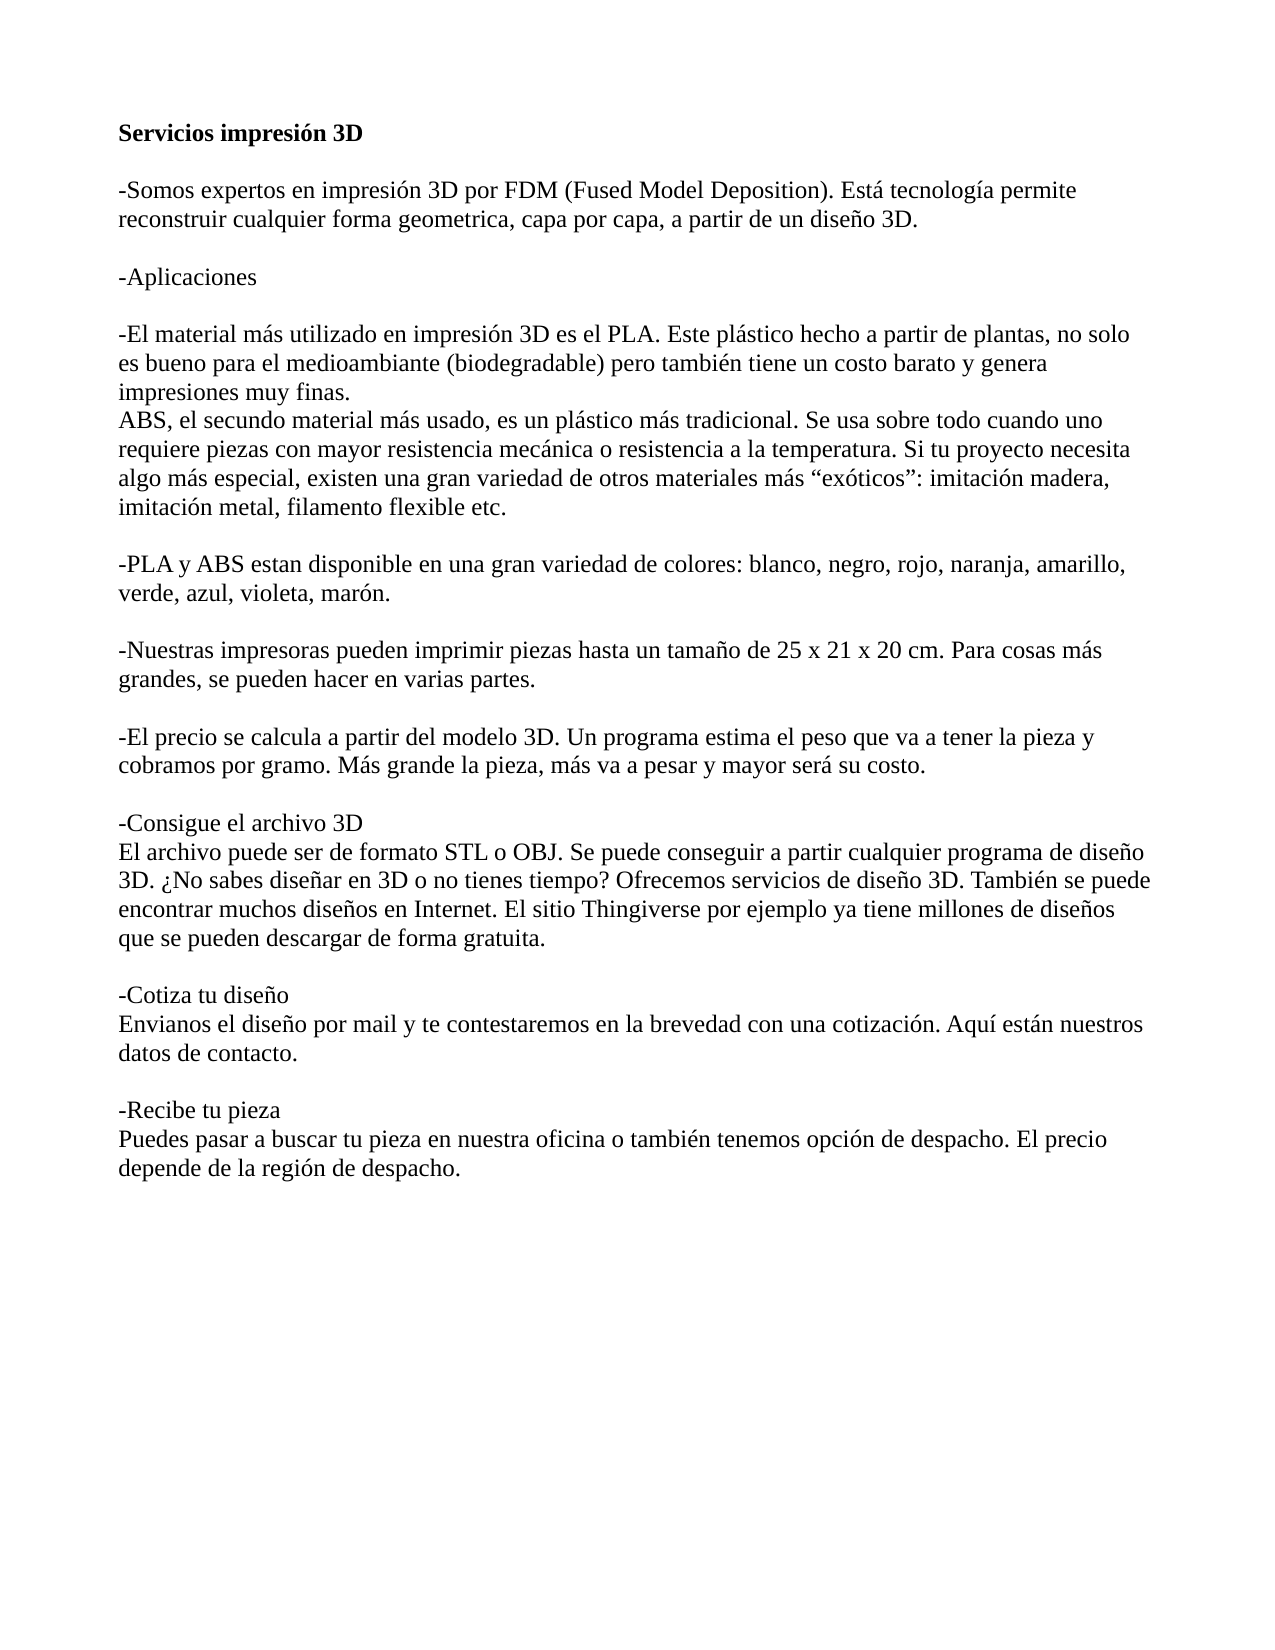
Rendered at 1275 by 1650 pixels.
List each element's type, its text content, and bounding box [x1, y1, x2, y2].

text -Nuestras impresoras pueden imprimir piezas hasta un tamaño de 25 x 21 x 20 cm. Para cosas más grandes, se pueden hacer en varias partes. [118, 636, 1157, 693]
text Envianos el diseño por mail y te contestaremos en la brevedad con una cotización. Aquí están nuestros datos de contacto. [118, 1009, 1157, 1067]
text El archivo puede ser de formato STL o OBJ. Se puede conseguir a partir cualquier programa de diseño 3D. ¿No sabes diseñar en 3D o no tienes tiempo? Ofrecemos servicios de diseño 3D. También se puede encontrar muchos diseños en Internet. El sitio Thingiverse por ejemplo ya tiene millones de diseños que se pueden descargar de forma gratuita. [118, 837, 1157, 952]
text -Aplicaciones [118, 262, 1157, 291]
text -Cotiza tu diseño [118, 981, 1157, 1009]
text -El precio se calcula a partir del modelo 3D. Un programa estima el peso que va a tener la pieza y cobramos por gramo. Más grande la pieza, más va a pesar y mayor será su costo. [118, 722, 1157, 779]
text -El material más utilizado en impresión 3D es el PLA. Este plástico hecho a partir de plantas, no solo es bueno para el medioambiante (biodegradable) pero también tiene un costo barato y genera impresiones muy finas. [118, 319, 1157, 406]
text -Consigue el archivo 3D [118, 808, 1157, 837]
text Servicios impresión 3D [118, 118, 1157, 147]
text -Recibe tu pieza [118, 1096, 1157, 1124]
text Puedes pasar a buscar tu pieza en nuestra oficina o también tenemos opción de despacho. El precio depende de la región de despacho. [118, 1124, 1157, 1182]
text ABS, el secundo material más usado, es un plástico más tradicional. Se usa sobre todo cuando uno requiere piezas con mayor resistencia mecánica o resistencia a la temperatura. Si tu proyecto necesita algo más especial, existen una gran variedad de otros materiales más “exóticos”: imitación madera, imitación metal, filamento flexible etc. [118, 406, 1157, 521]
text -PLA y ABS estan disponible en una gran variedad de colores: blanco, negro, rojo, naranja, amarillo, verde, azul, violeta, marón. [118, 549, 1157, 607]
text -Somos expertos en impresión 3D por FDM (Fused Model Deposition). Está tecnología permite reconstruir cualquier forma geometrica, capa por capa, a partir de un diseño 3D. [118, 176, 1157, 233]
